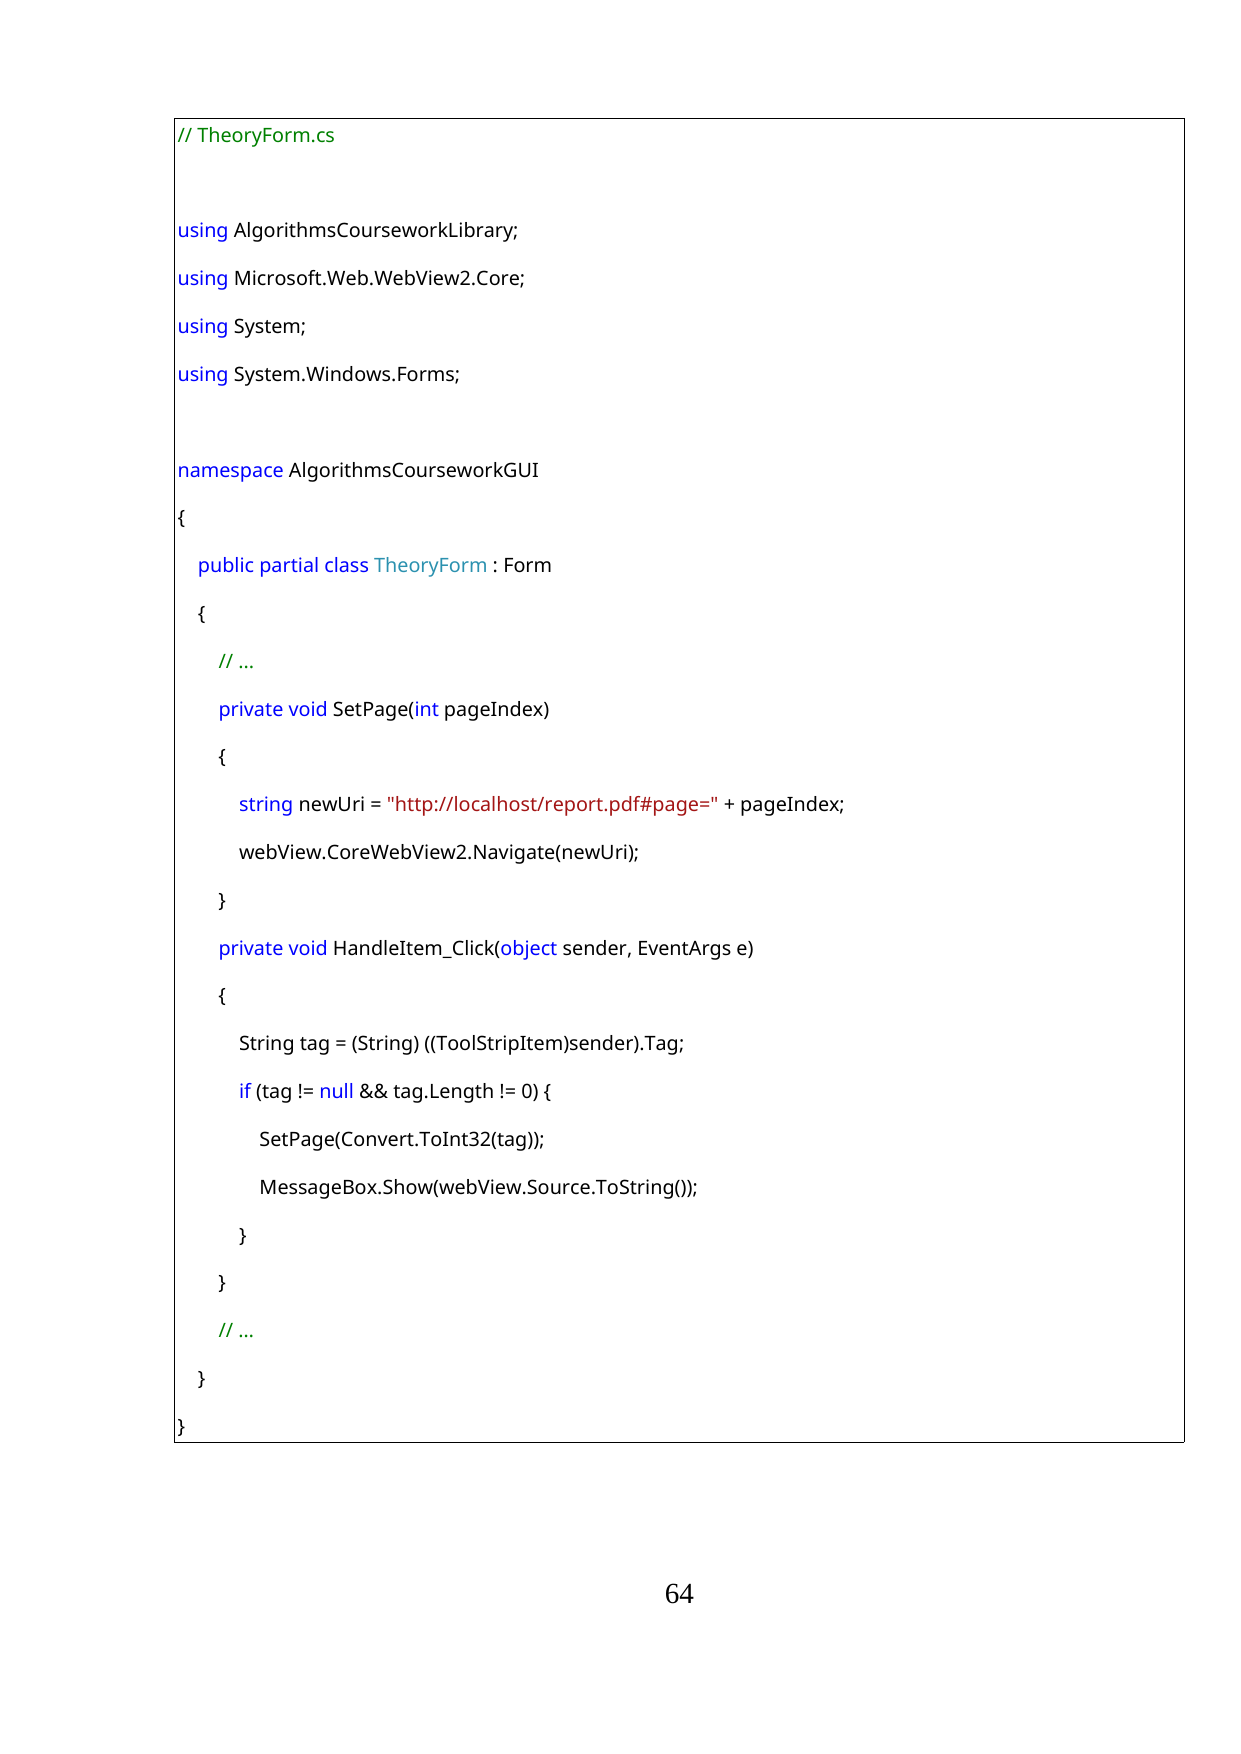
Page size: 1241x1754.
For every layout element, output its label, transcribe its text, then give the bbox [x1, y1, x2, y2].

text { [175, 596, 1184, 626]
text using Microsoft.Web.WebView2.Core; [175, 262, 1184, 292]
text private void HandleItem_Click(object sender, EventArgs e) [175, 931, 1184, 961]
text { [175, 740, 1184, 770]
text if (tag != null && tag.Length != 0) { [175, 1074, 1184, 1104]
text } [175, 1266, 1184, 1296]
text SetPage(Convert.ToInt32(tag)); [175, 1122, 1184, 1152]
text } [175, 1361, 1184, 1391]
text using System.Windows.Forms; [175, 357, 1184, 387]
text // … [175, 1313, 1184, 1343]
text private void SetPage(int pageIndex) [175, 692, 1184, 722]
text } [175, 1218, 1184, 1248]
text { [175, 979, 1184, 1009]
text webView.CoreWebView2.Navigate(newUri); [175, 835, 1184, 865]
text { [175, 501, 1184, 531]
text MessageBox.Show(webView.Source.ToString()); [175, 1170, 1184, 1200]
text using AlgorithmsCourseworkLibrary; [175, 214, 1184, 244]
text namespace AlgorithmsCourseworkGUI [175, 453, 1184, 483]
text // TheoryForm.cs [175, 119, 1184, 148]
text String tag = (String) ((ToolStripItem)sender).Tag; [175, 1027, 1184, 1057]
text public partial class TheoryForm : Form [175, 548, 1184, 578]
text } [175, 1409, 1184, 1442]
text // ... [175, 644, 1184, 674]
text } [175, 883, 1184, 913]
text string newUri = "http://localhost/report.pdf#page=" + pageIndex; [175, 787, 1184, 817]
text using System; [175, 309, 1184, 339]
